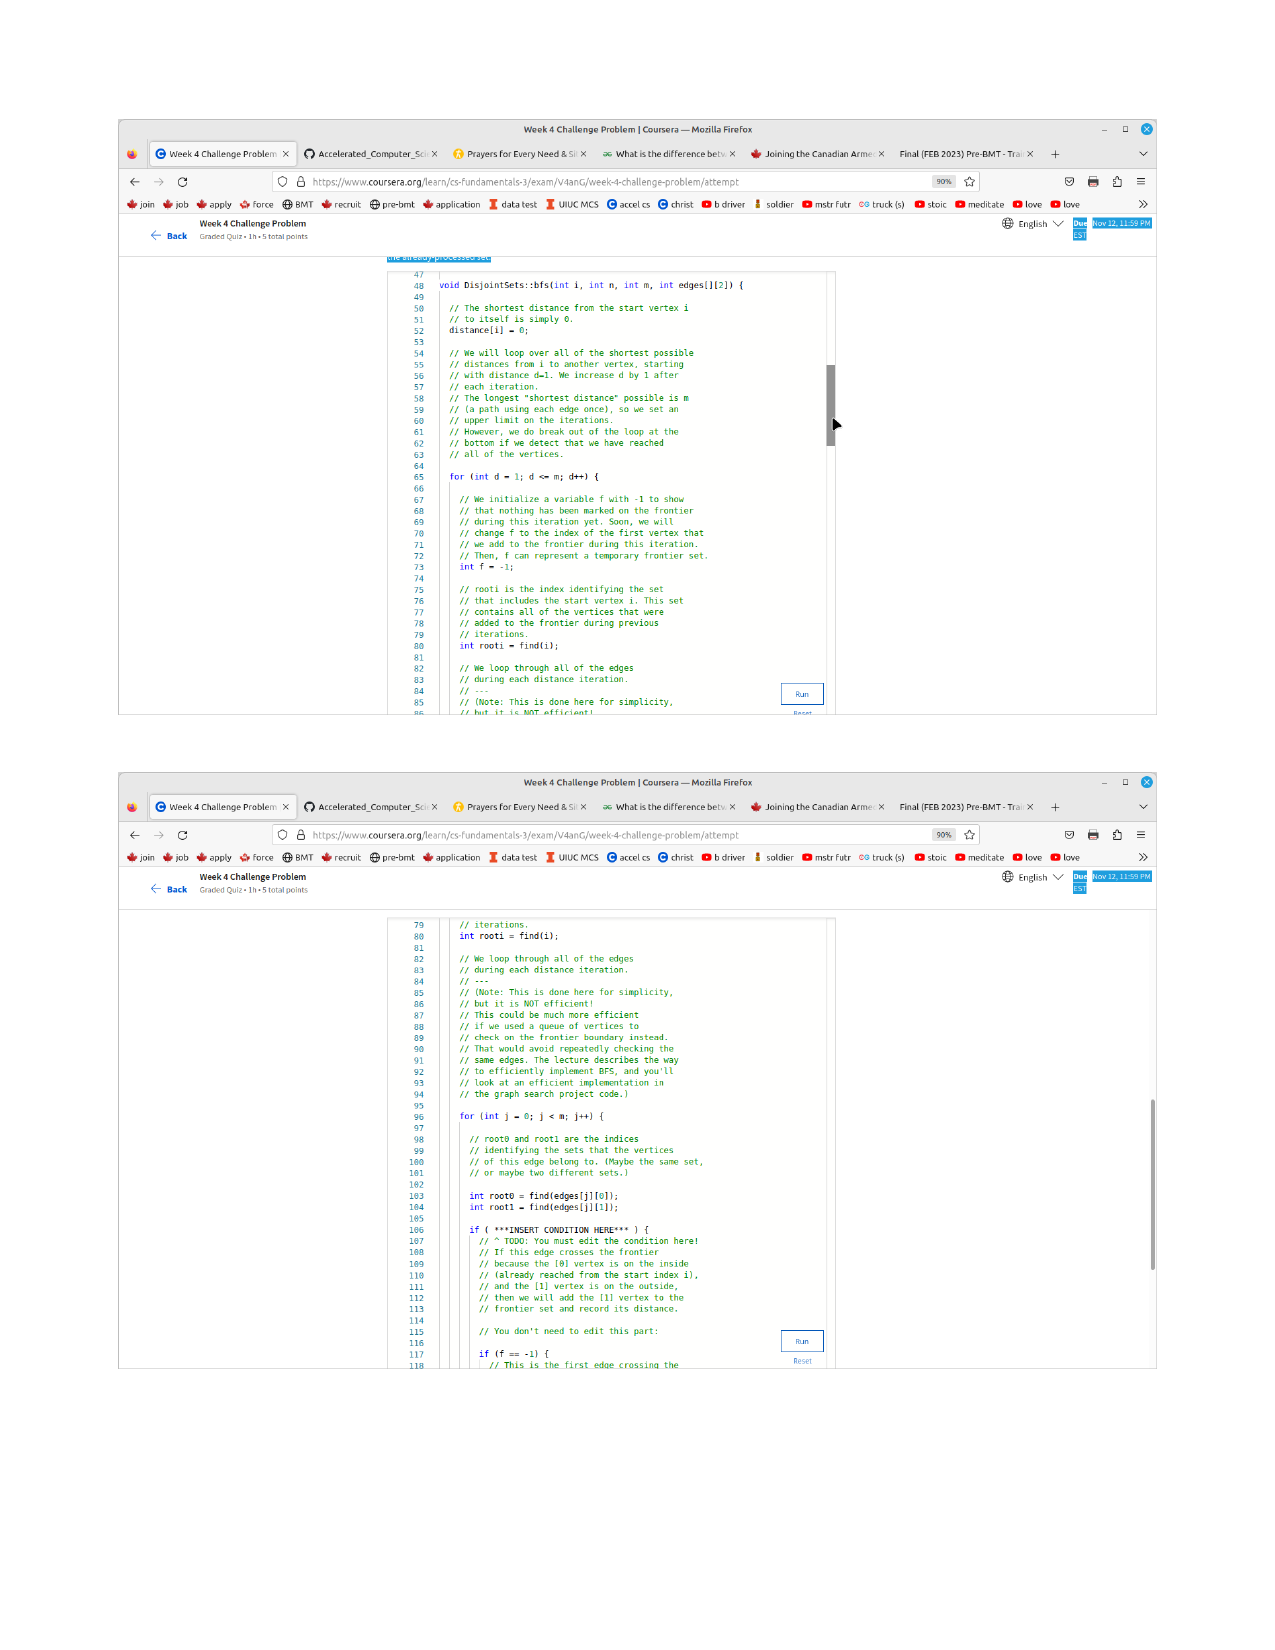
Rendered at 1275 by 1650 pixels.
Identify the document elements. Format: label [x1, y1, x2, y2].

picture [118, 119, 1157, 715]
picture [118, 772, 1157, 1369]
